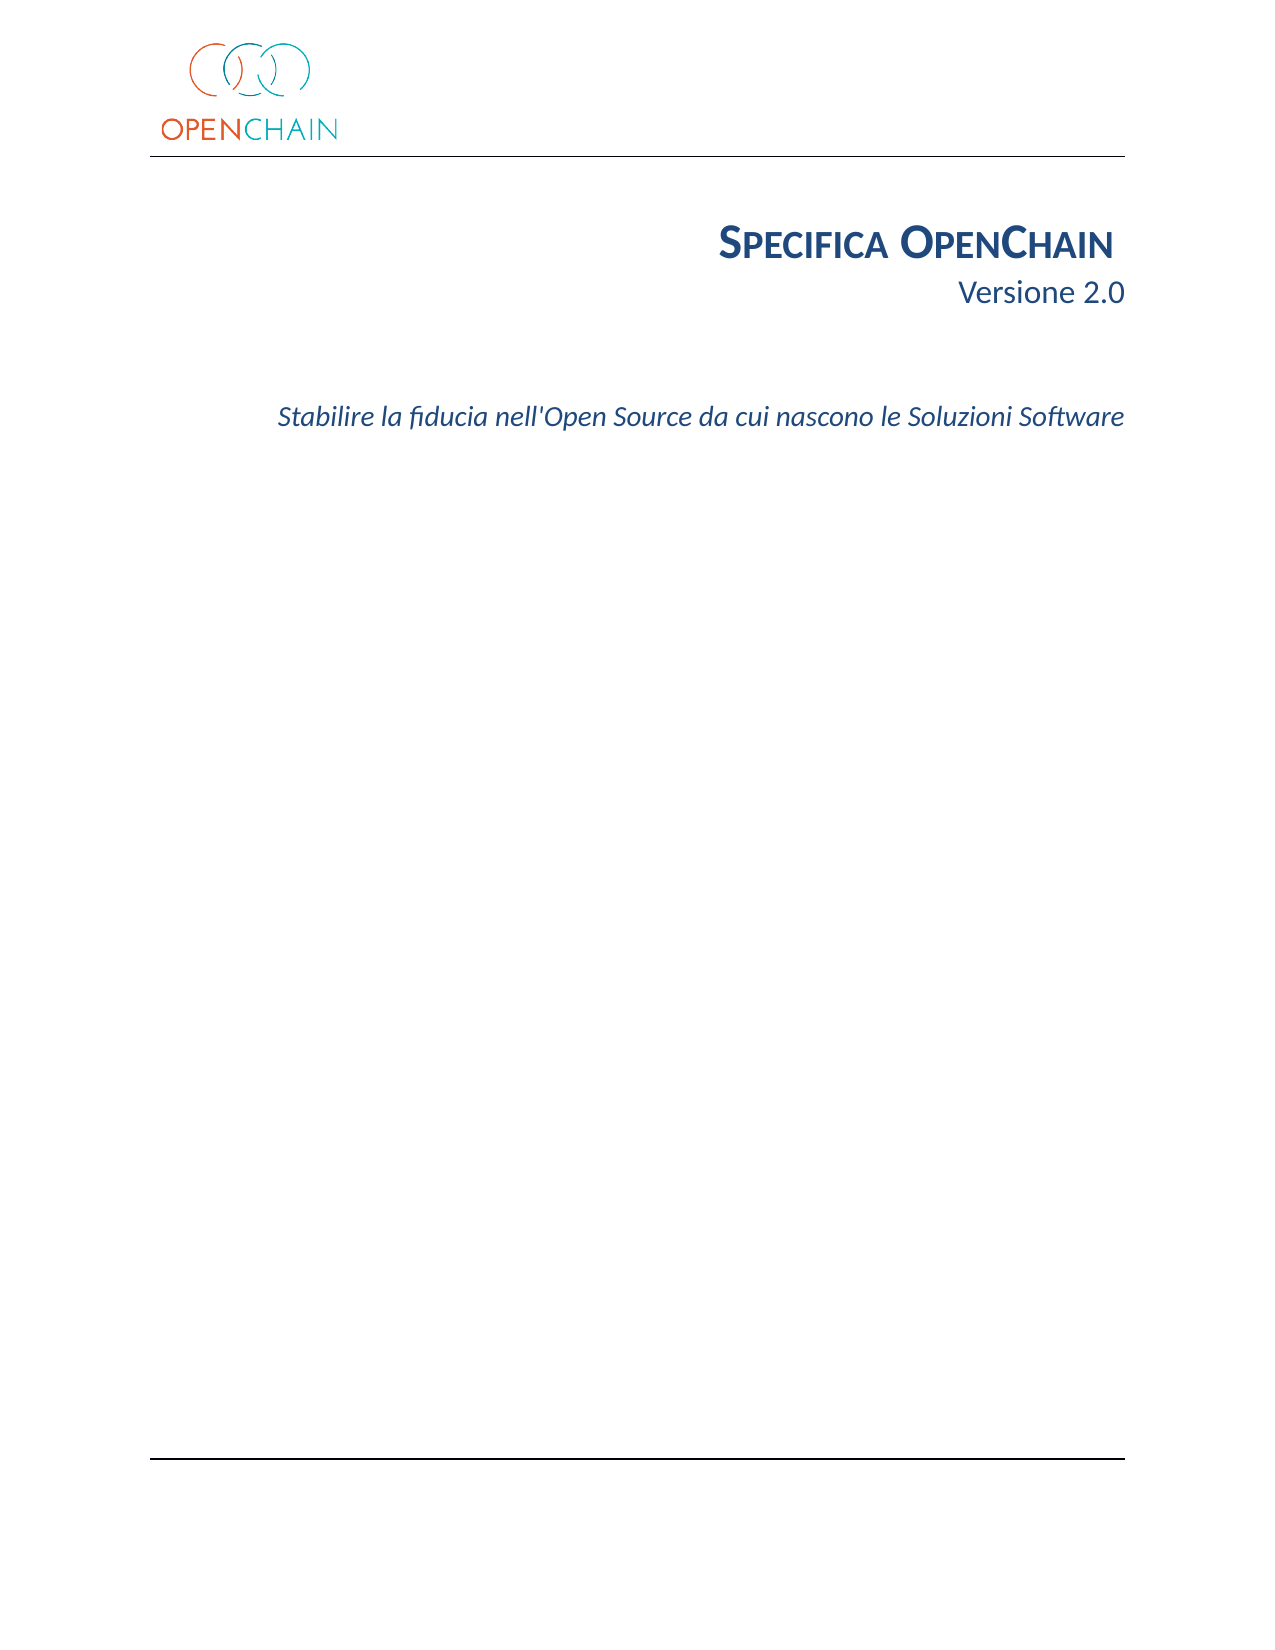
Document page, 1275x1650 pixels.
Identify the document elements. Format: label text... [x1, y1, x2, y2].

picture [161, 43, 337, 141]
text Versione 2.0 [150, 271, 1125, 312]
text Specifica OpenChain [150, 210, 1125, 271]
text Stabilire la fiducia nell'Open Source da cui nascono le Soluzioni Software [150, 398, 1125, 434]
